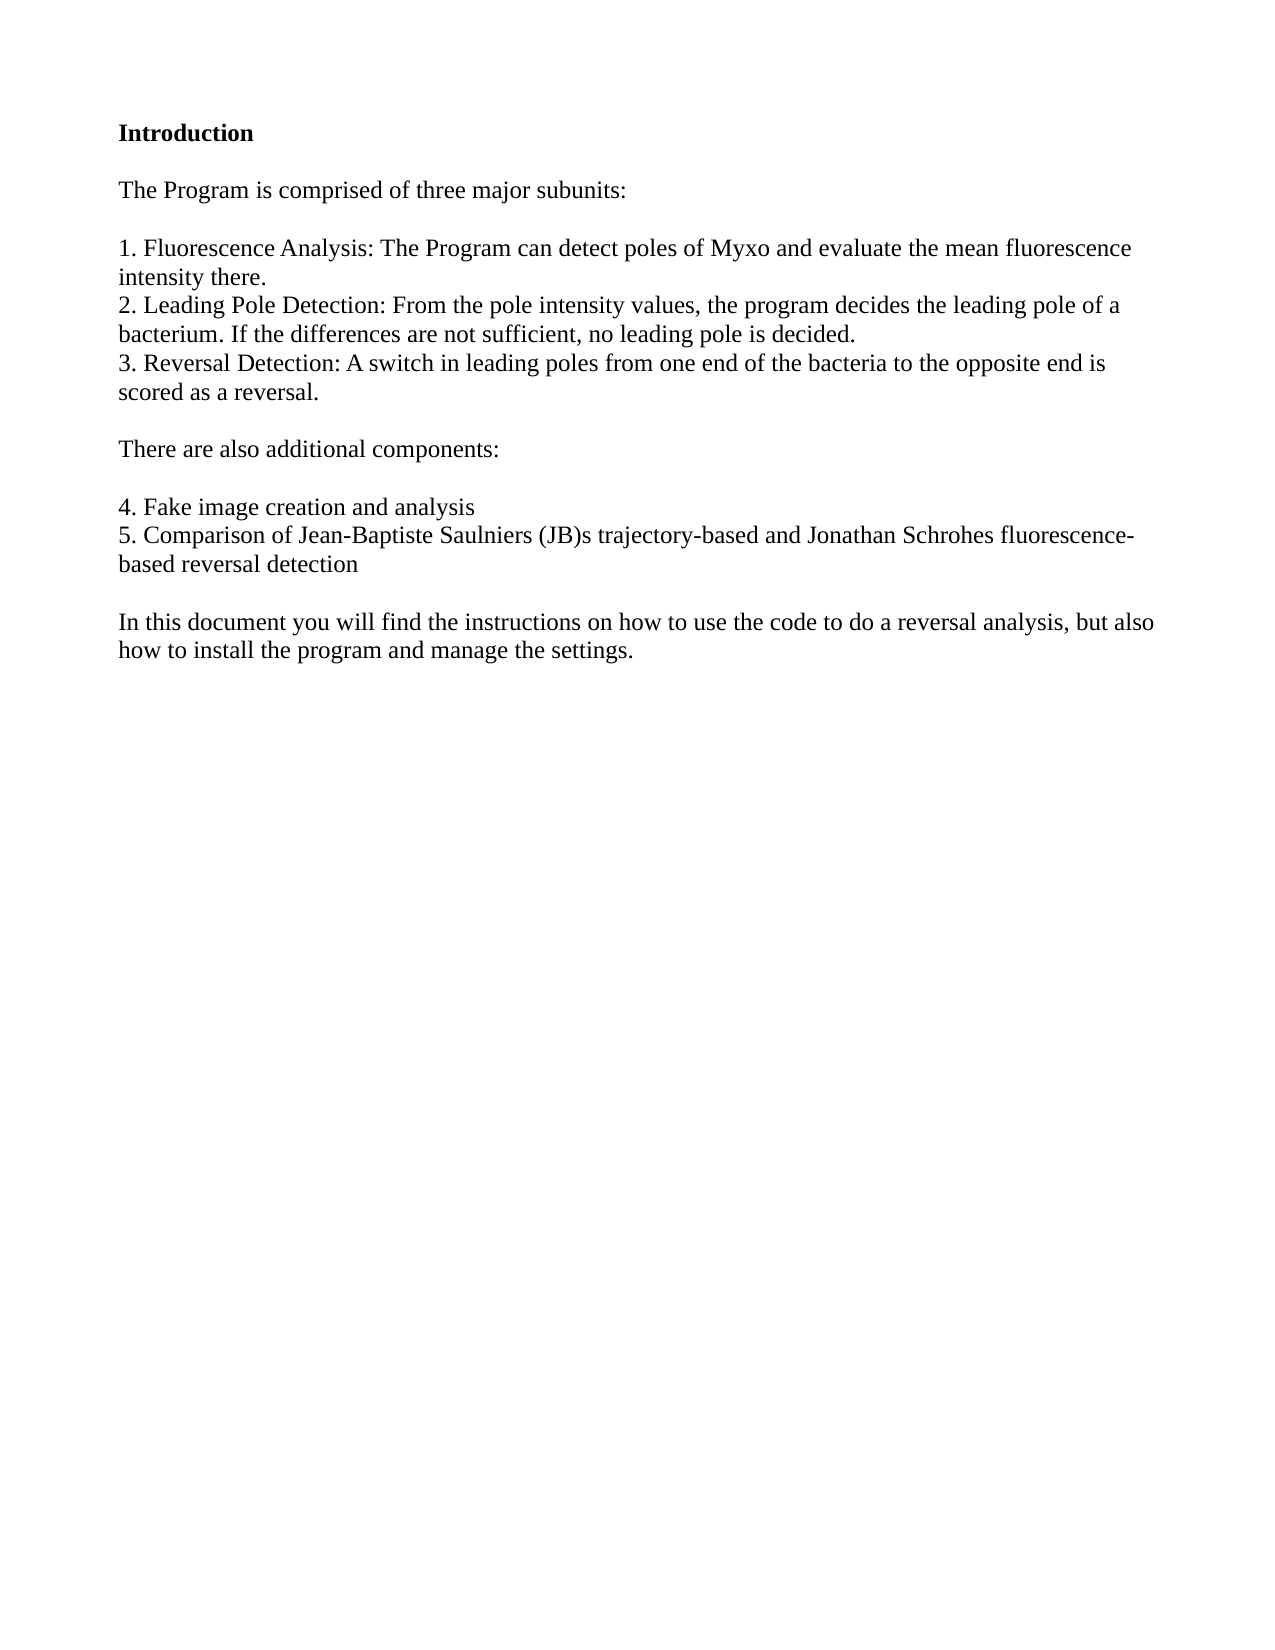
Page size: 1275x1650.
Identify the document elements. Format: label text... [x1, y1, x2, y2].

text 2. Leading Pole Detection: From the pole intensity values, the program decides the leading pole of a bacterium. If the differences are not sufficient, no leading pole is decided. [118, 291, 1157, 348]
text Introduction [118, 118, 1157, 147]
text In this document you will find the instructions on how to use the code to do a reversal analysis, but also how to install the program and manage the settings. [118, 607, 1157, 664]
text 4. Fake image creation and analysis [118, 492, 1157, 521]
text The Program is comprised of three major subunits: [118, 176, 1157, 204]
text There are also additional components: [118, 434, 1157, 463]
text 5. Comparison of Jean-Baptiste Saulniers (JB)s trajectory-based and Jonathan Schrohes fluorescence-based reversal detection [118, 521, 1157, 578]
text 3. Reversal Detection: A switch in leading poles from one end of the bacteria to the opposite end is scored as a reversal. [118, 348, 1157, 406]
text 1. Fluorescence Analysis: The Program can detect poles of Myxo and evaluate the mean fluorescence intensity there. [118, 233, 1157, 291]
